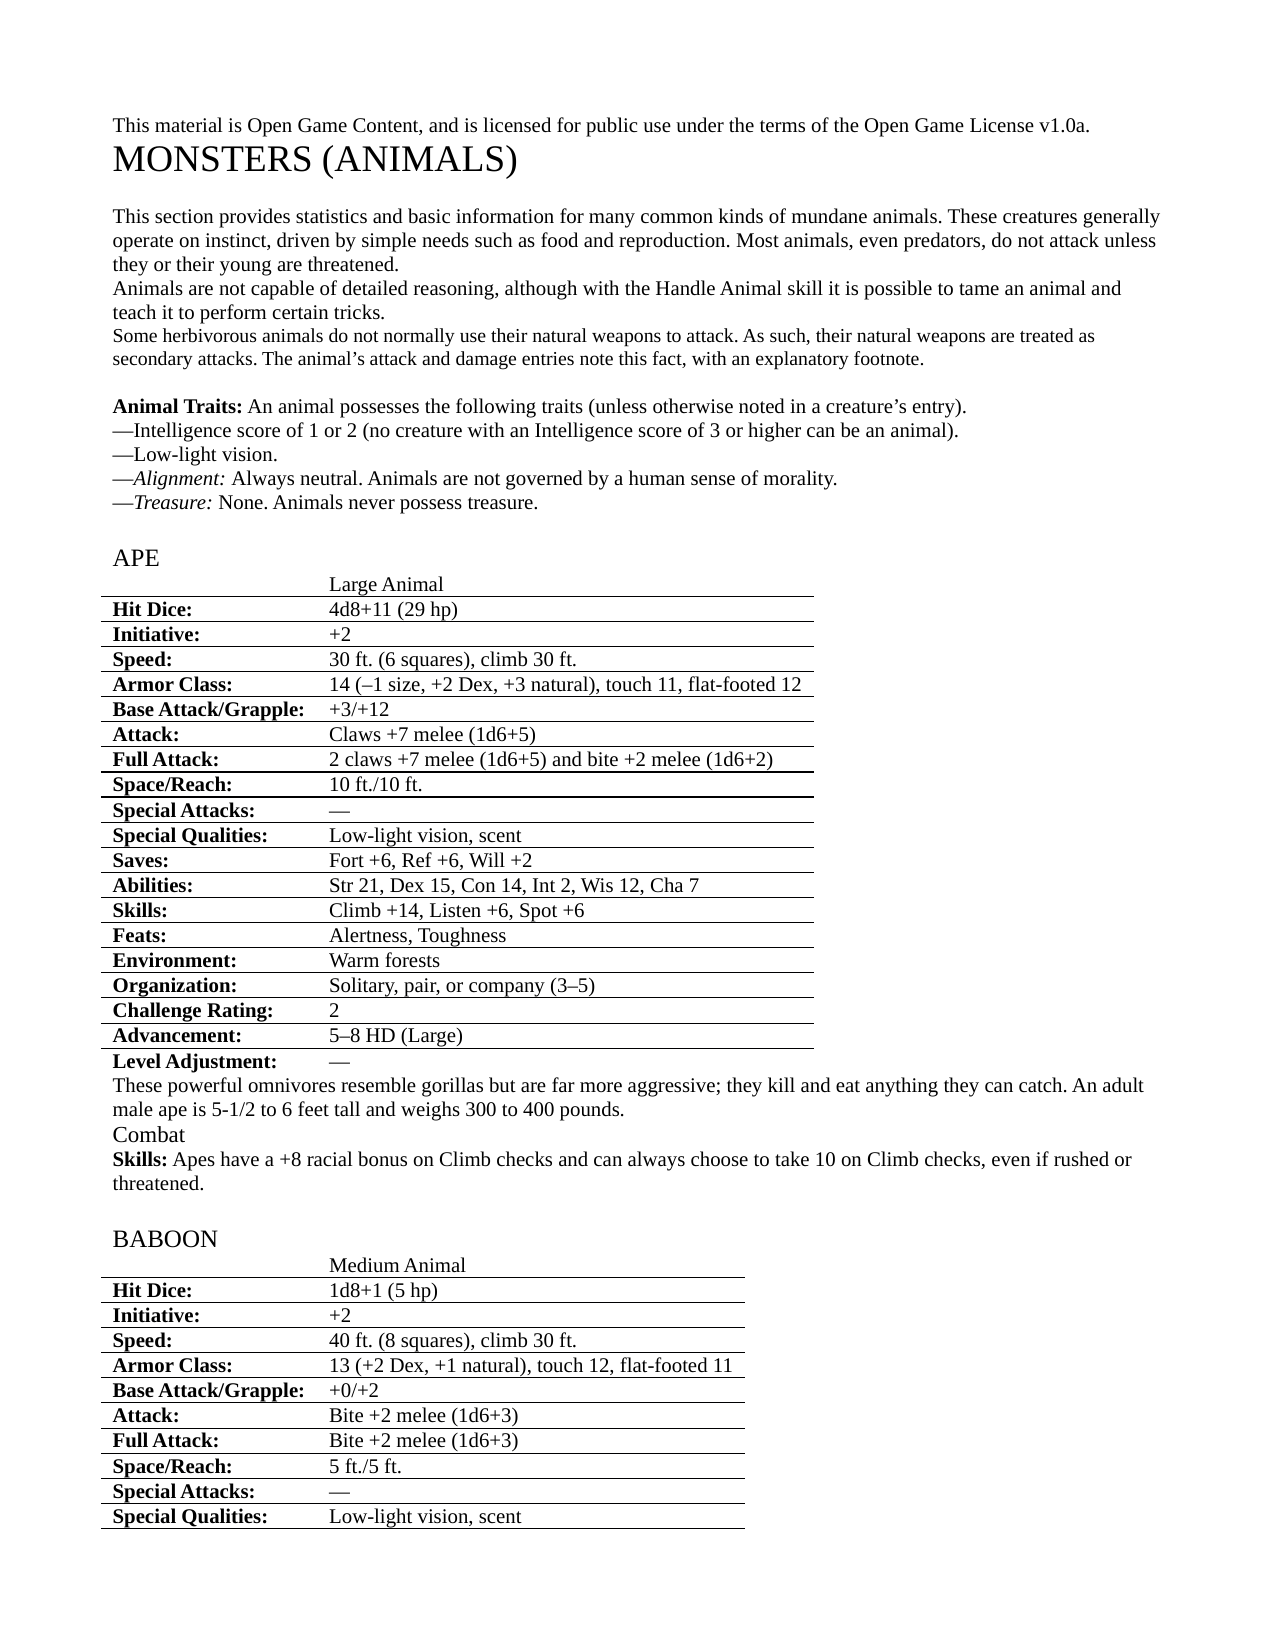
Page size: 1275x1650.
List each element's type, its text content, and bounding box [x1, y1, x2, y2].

table_cell Initiative: [101, 1303, 318, 1327]
table_cell +2 [318, 1303, 745, 1327]
table_cell Level Adjustment: [101, 1049, 318, 1073]
table_cell Initiative: [101, 622, 318, 646]
table_cell Base Attack/Grapple: [101, 1378, 318, 1402]
table_cell Space/Reach: [101, 1454, 318, 1478]
table_cell 4d8+11 (29 hp) [318, 597, 814, 621]
table_cell Advancement: [101, 1024, 318, 1047]
text MONSTERS (ANIMALS) [112, 137, 1162, 180]
text —Intelligence score of 1 or 2 (no creature with an Intelligence score of 3 or higher can be an animal). [112, 418, 1162, 442]
table_cell +0/+2 [318, 1378, 745, 1402]
table_cell Low-light vision, scent [318, 1504, 745, 1528]
table_cell Claws +7 melee (1d6+5) [318, 722, 814, 746]
table_cell Str 21, Dex 15, Con 14, Int 2, Wis 12, Cha 7 [318, 873, 814, 897]
table_cell 2 claws +7 melee (1d6+5) and bite +2 melee (1d6+2) [318, 747, 814, 771]
table_cell +3/+12 [318, 697, 814, 721]
table_cell Alertness, Toughness [318, 923, 814, 947]
table_cell Hit Dice: [101, 1278, 318, 1302]
text Combat [112, 1121, 1162, 1147]
text Some herbivorous animals do not normally use their natural weapons to attack. As such, their natural weapons are treated as secondary attacks. The animal’s attack and damage entries note this fact, with an explanatory footnote. [112, 324, 1162, 370]
table_cell 14 (–1 size, +2 Dex, +3 natural), touch 11, flat-footed 12 [318, 672, 814, 696]
table_cell Challenge Rating: [101, 998, 318, 1022]
table_cell Special Qualities: [101, 823, 318, 847]
table_cell Special Attacks: [101, 1479, 318, 1503]
table_cell Bite +2 melee (1d6+3) [318, 1403, 745, 1427]
text BABOON [112, 1224, 1162, 1253]
table_header Large Animal [318, 572, 814, 596]
table_cell Attack: [101, 1403, 318, 1427]
table_cell Attack: [101, 722, 318, 746]
table_cell Full Attack: [101, 1429, 318, 1452]
text —Alignment: Always neutral. Animals are not governed by a human sense of morality. [112, 466, 1162, 490]
text Animals are not capable of detailed reasoning, although with the Handle Animal skill it is possible to tame an animal and teach it to perform certain tricks. [112, 276, 1162, 324]
table_cell Feats: [101, 923, 318, 947]
table_cell Abilities: [101, 873, 318, 897]
table_header Medium Animal [318, 1253, 745, 1277]
table_cell — [318, 798, 814, 822]
table_cell 30 ft. (6 squares), climb 30 ft. [318, 647, 814, 671]
text —Low-light vision. [112, 442, 1162, 466]
table_cell Special Qualities: [101, 1504, 318, 1528]
text Skills: Apes have a +8 racial bonus on Climb checks and can always choose to take 10 on Climb checks, even if rushed or threatened. [112, 1147, 1162, 1195]
table_cell Saves: [101, 848, 318, 872]
table_cell Hit Dice: [101, 597, 318, 621]
table_cell Bite +2 melee (1d6+3) [318, 1429, 745, 1452]
table_cell 5–8 HD (Large) [318, 1024, 814, 1047]
text These powerful omnivores resemble gorillas but are far more aggressive; they kill and eat anything they can catch. An adult male ape is 5-1/2 to 6 feet tall and weighs 300 to 400 pounds. [112, 1073, 1162, 1121]
table_cell Armor Class: [101, 1353, 318, 1377]
table_cell Environment: [101, 948, 318, 972]
table_cell Speed: [101, 647, 318, 671]
text Animal Traits: An animal possesses the following traits (unless otherwise noted in a creature’s entry). [112, 394, 1162, 418]
table_cell 40 ft. (8 squares), climb 30 ft. [318, 1328, 745, 1352]
table_cell Base Attack/Grapple: [101, 697, 318, 721]
table_cell Organization: [101, 973, 318, 997]
table_cell Space/Reach: [101, 773, 318, 796]
table_cell 13 (+2 Dex, +1 natural), touch 12, flat-footed 11 [318, 1353, 745, 1377]
table_cell Skills: [101, 898, 318, 922]
table_header [101, 1253, 318, 1277]
table_cell Fort +6, Ref +6, Will +2 [318, 848, 814, 872]
table_cell +2 [318, 622, 814, 646]
table_cell Climb +14, Listen +6, Spot +6 [318, 898, 814, 922]
table_header [101, 572, 318, 596]
table_cell Full Attack: [101, 747, 318, 771]
table_cell 1d8+1 (5 hp) [318, 1278, 745, 1302]
text This section provides statistics and basic information for many common kinds of mundane animals. These creatures generally operate on instinct, driven by simple needs such as food and reproduction. Most animals, even predators, do not attack unless they or their young are threatened. [112, 204, 1162, 276]
table_cell Warm forests [318, 948, 814, 972]
table_cell Low-light vision, scent [318, 823, 814, 847]
table_cell — [318, 1479, 745, 1503]
text This material is Open Game Content, and is licensed for public use under the terms of the Open Game License v1.0a. [112, 112, 1162, 137]
table_cell Special Attacks: [101, 798, 318, 822]
table_cell — [318, 1049, 814, 1073]
table_cell Armor Class: [101, 672, 318, 696]
table_cell Speed: [101, 1328, 318, 1352]
table_cell 5 ft./5 ft. [318, 1454, 745, 1478]
text APE [112, 543, 1162, 572]
table_cell Solitary, pair, or company (3–5) [318, 973, 814, 997]
text —Treasure: None. Animals never possess treasure. [112, 490, 1162, 514]
table_cell 2 [318, 998, 814, 1022]
table_cell 10 ft./10 ft. [318, 773, 814, 796]
